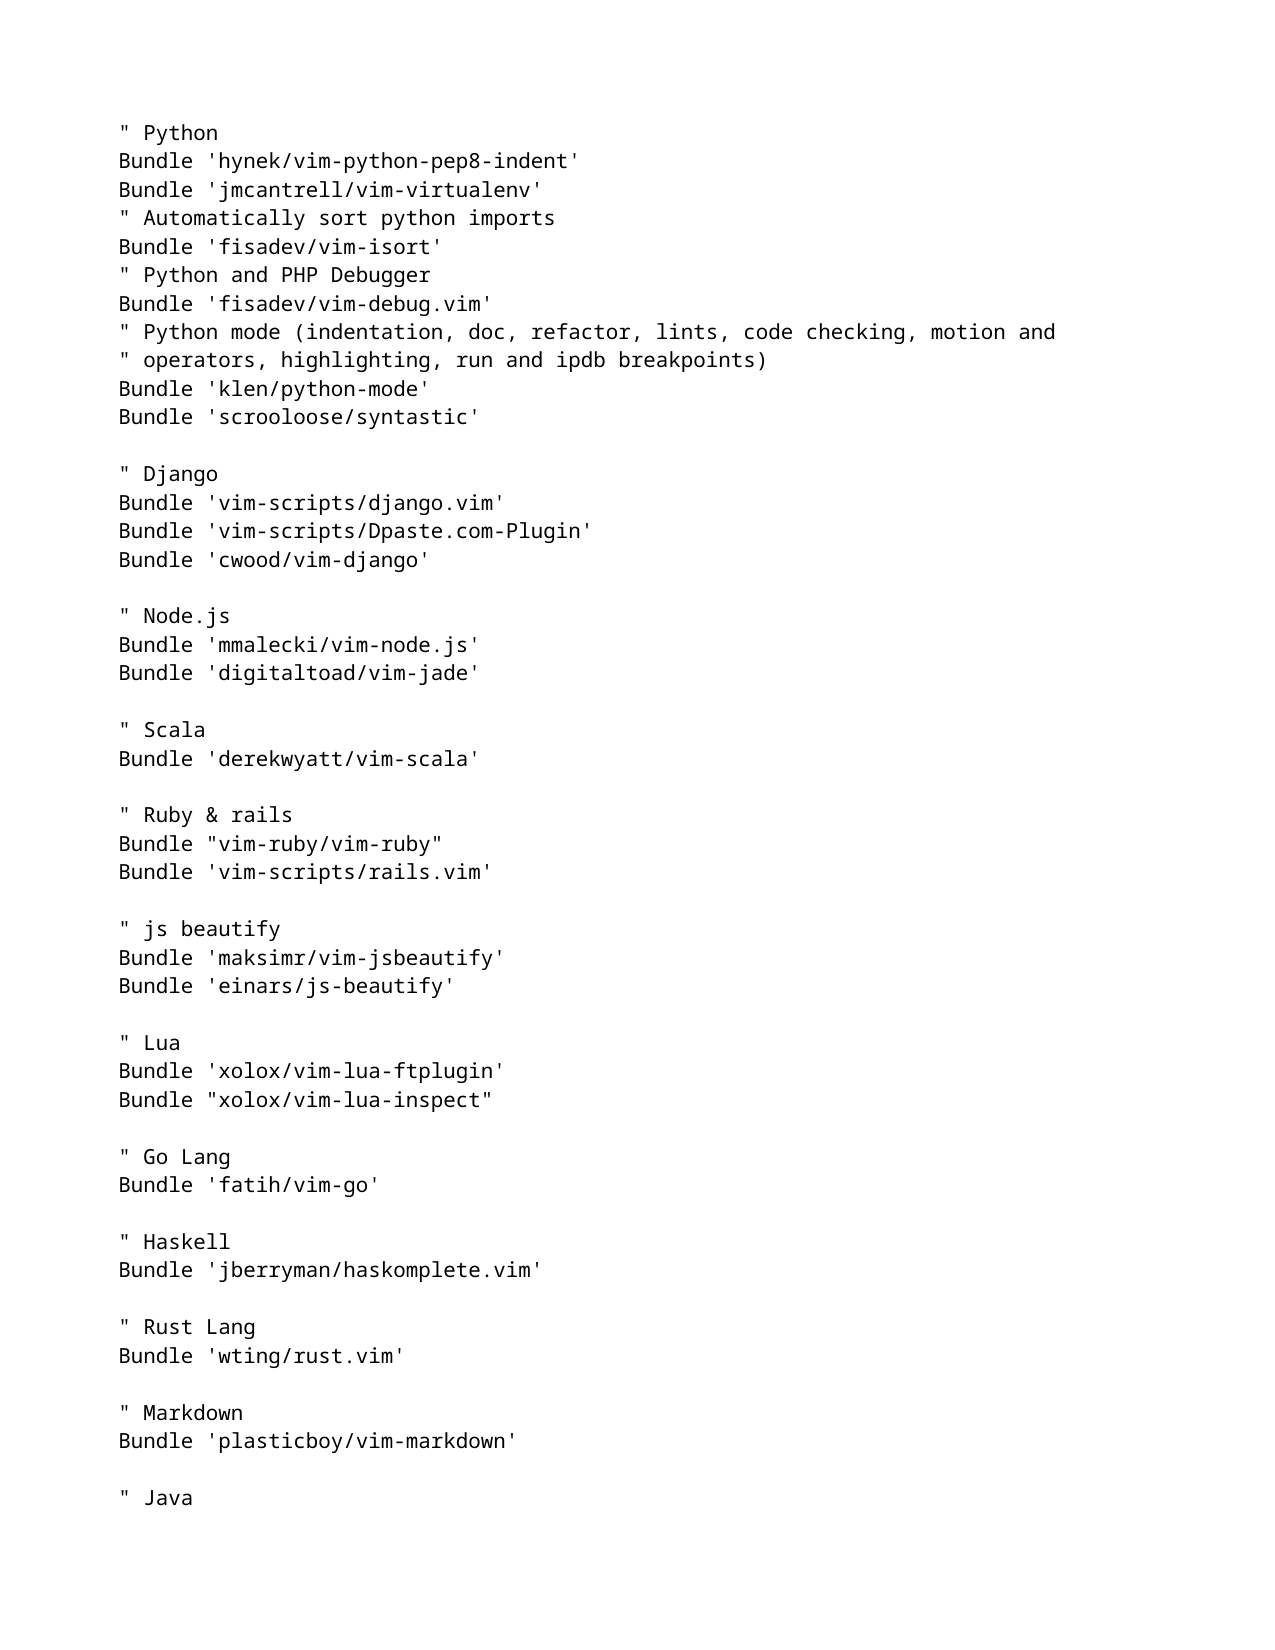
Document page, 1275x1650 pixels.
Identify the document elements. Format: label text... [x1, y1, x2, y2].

text Bundle 'fisadev/vim-debug.vim' [118, 289, 1157, 317]
text " Python [118, 118, 1157, 147]
text Bundle 'plasticboy/vim-markdown' [118, 1426, 1157, 1455]
text Bundle "xolox/vim-lua-inspect" [118, 1085, 1157, 1113]
text " operators, highlighting, run and ipdb breakpoints) [118, 346, 1157, 374]
text " Django [118, 459, 1157, 488]
text " Lua [118, 1028, 1157, 1057]
text Bundle 'jberryman/haskomplete.vim' [118, 1256, 1157, 1284]
text " Go Lang [118, 1142, 1157, 1170]
text Bundle 'vim-scripts/django.vim' [118, 488, 1157, 516]
text Bundle 'jmcantrell/vim-virtualenv' [118, 175, 1157, 203]
text Bundle 'wting/rust.vim' [118, 1341, 1157, 1369]
text Bundle 'cwood/vim-django' [118, 545, 1157, 573]
text " Java [118, 1483, 1157, 1512]
text Bundle 'vim-scripts/Dpaste.com-Plugin' [118, 516, 1157, 545]
text " Markdown [118, 1398, 1157, 1426]
text " Automatically sort python imports [118, 203, 1157, 232]
text Bundle 'einars/js-beautify' [118, 971, 1157, 1000]
text Bundle 'digitaltoad/vim-jade' [118, 658, 1157, 687]
text " Scala [118, 715, 1157, 744]
text Bundle 'scrooloose/syntastic' [118, 402, 1157, 431]
text " Rust Lang [118, 1312, 1157, 1341]
text " Python mode (indentation, doc, refactor, lints, code checking, motion and [118, 317, 1157, 346]
text Bundle 'mmalecki/vim-node.js' [118, 630, 1157, 658]
text Bundle "vim-ruby/vim-ruby" [118, 829, 1157, 857]
text " Node.js [118, 602, 1157, 630]
text Bundle 'hynek/vim-python-pep8-indent' [118, 147, 1157, 175]
text " Python and PHP Debugger [118, 260, 1157, 289]
text Bundle 'vim-scripts/rails.vim' [118, 857, 1157, 886]
text Bundle 'fisadev/vim-isort' [118, 232, 1157, 260]
text " Ruby & rails [118, 801, 1157, 829]
text " Haskell [118, 1227, 1157, 1256]
text Bundle 'derekwyatt/vim-scala' [118, 744, 1157, 772]
text Bundle 'xolox/vim-lua-ftplugin' [118, 1057, 1157, 1085]
text Bundle 'maksimr/vim-jsbeautify' [118, 943, 1157, 971]
text " js beautify [118, 914, 1157, 943]
text Bundle 'fatih/vim-go' [118, 1170, 1157, 1199]
text Bundle 'klen/python-mode' [118, 374, 1157, 402]
